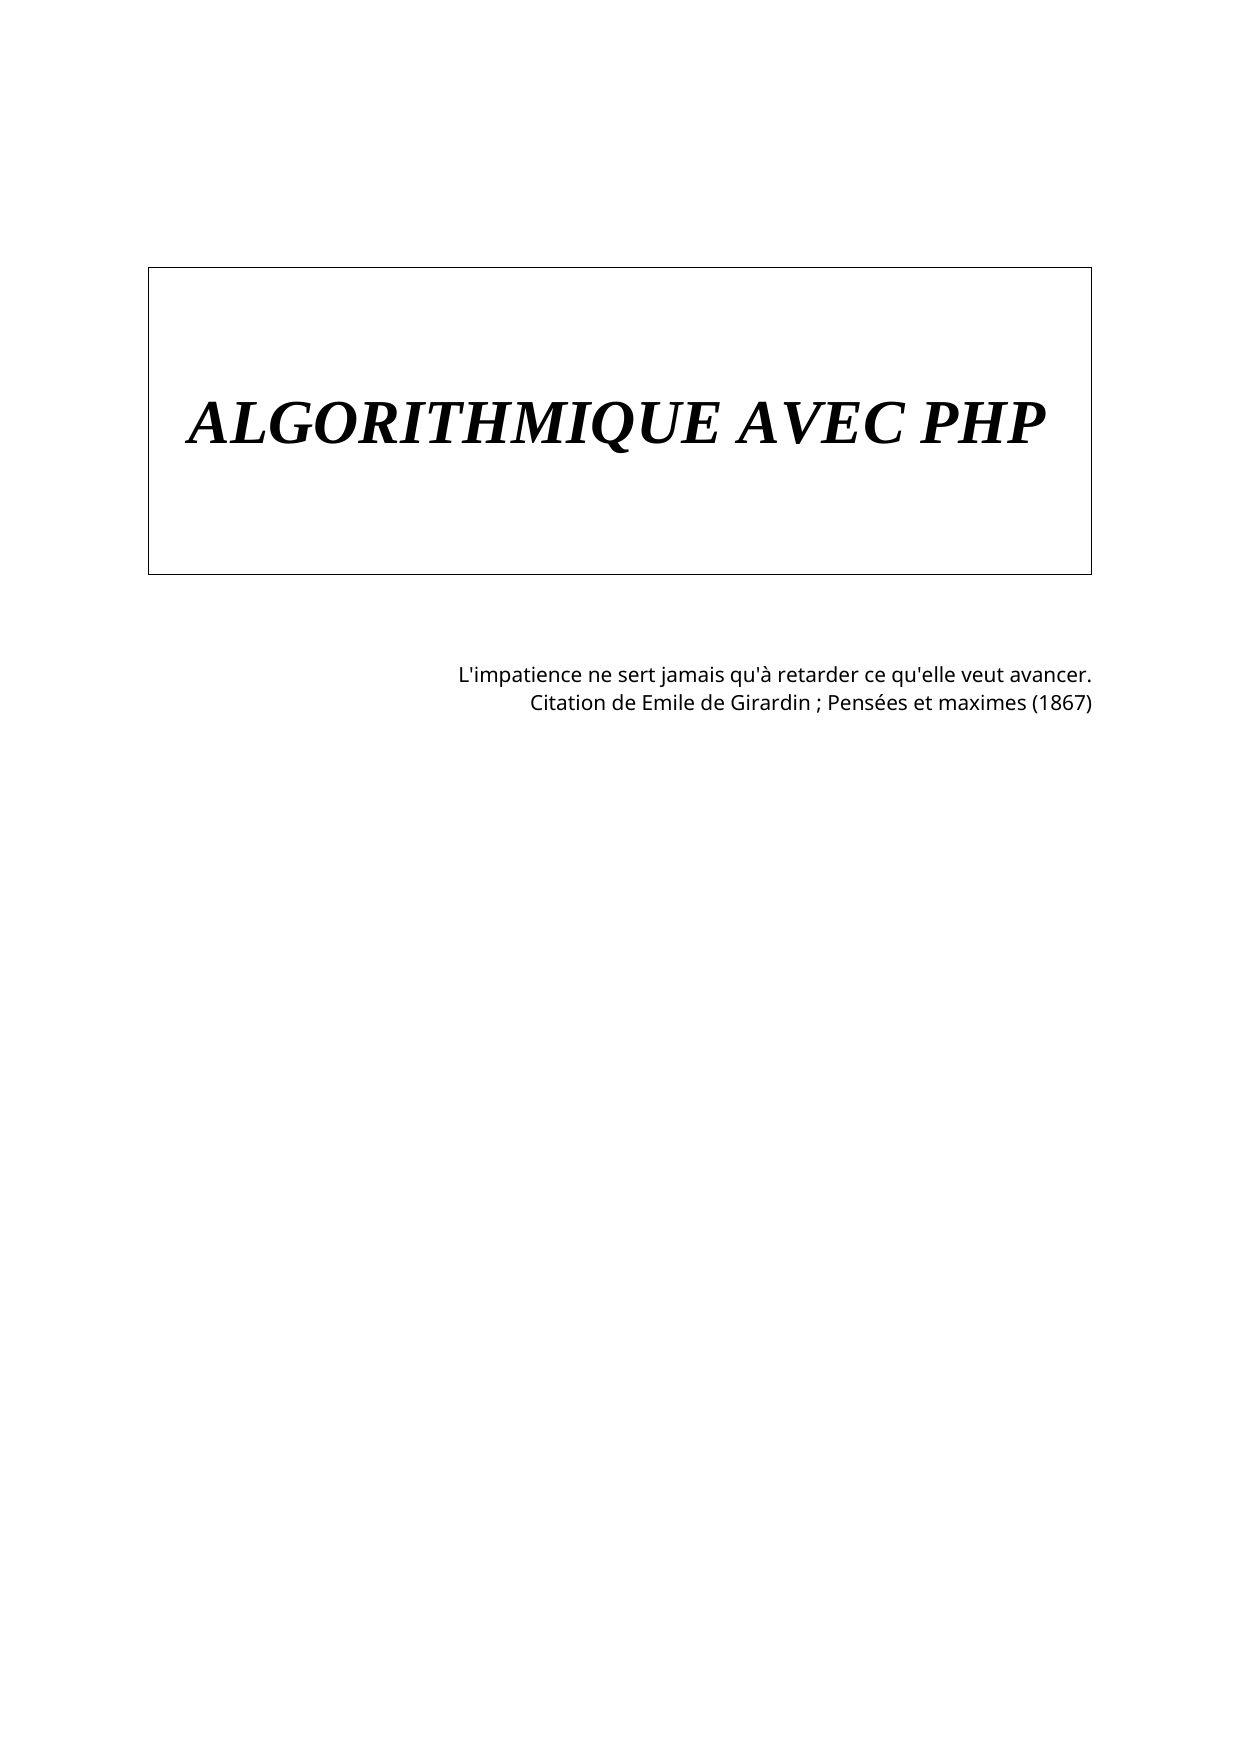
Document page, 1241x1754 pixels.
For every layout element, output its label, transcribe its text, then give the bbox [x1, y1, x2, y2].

text L'impatience ne sert jamais qu'à retarder ce qu'elle veut avancer. [148, 660, 1092, 688]
text Citation de Emile de Girardin ; Pensées et maximes (1867) [148, 688, 1092, 717]
text ALGORITHMIQUE AVEC PHP [149, 382, 1091, 457]
